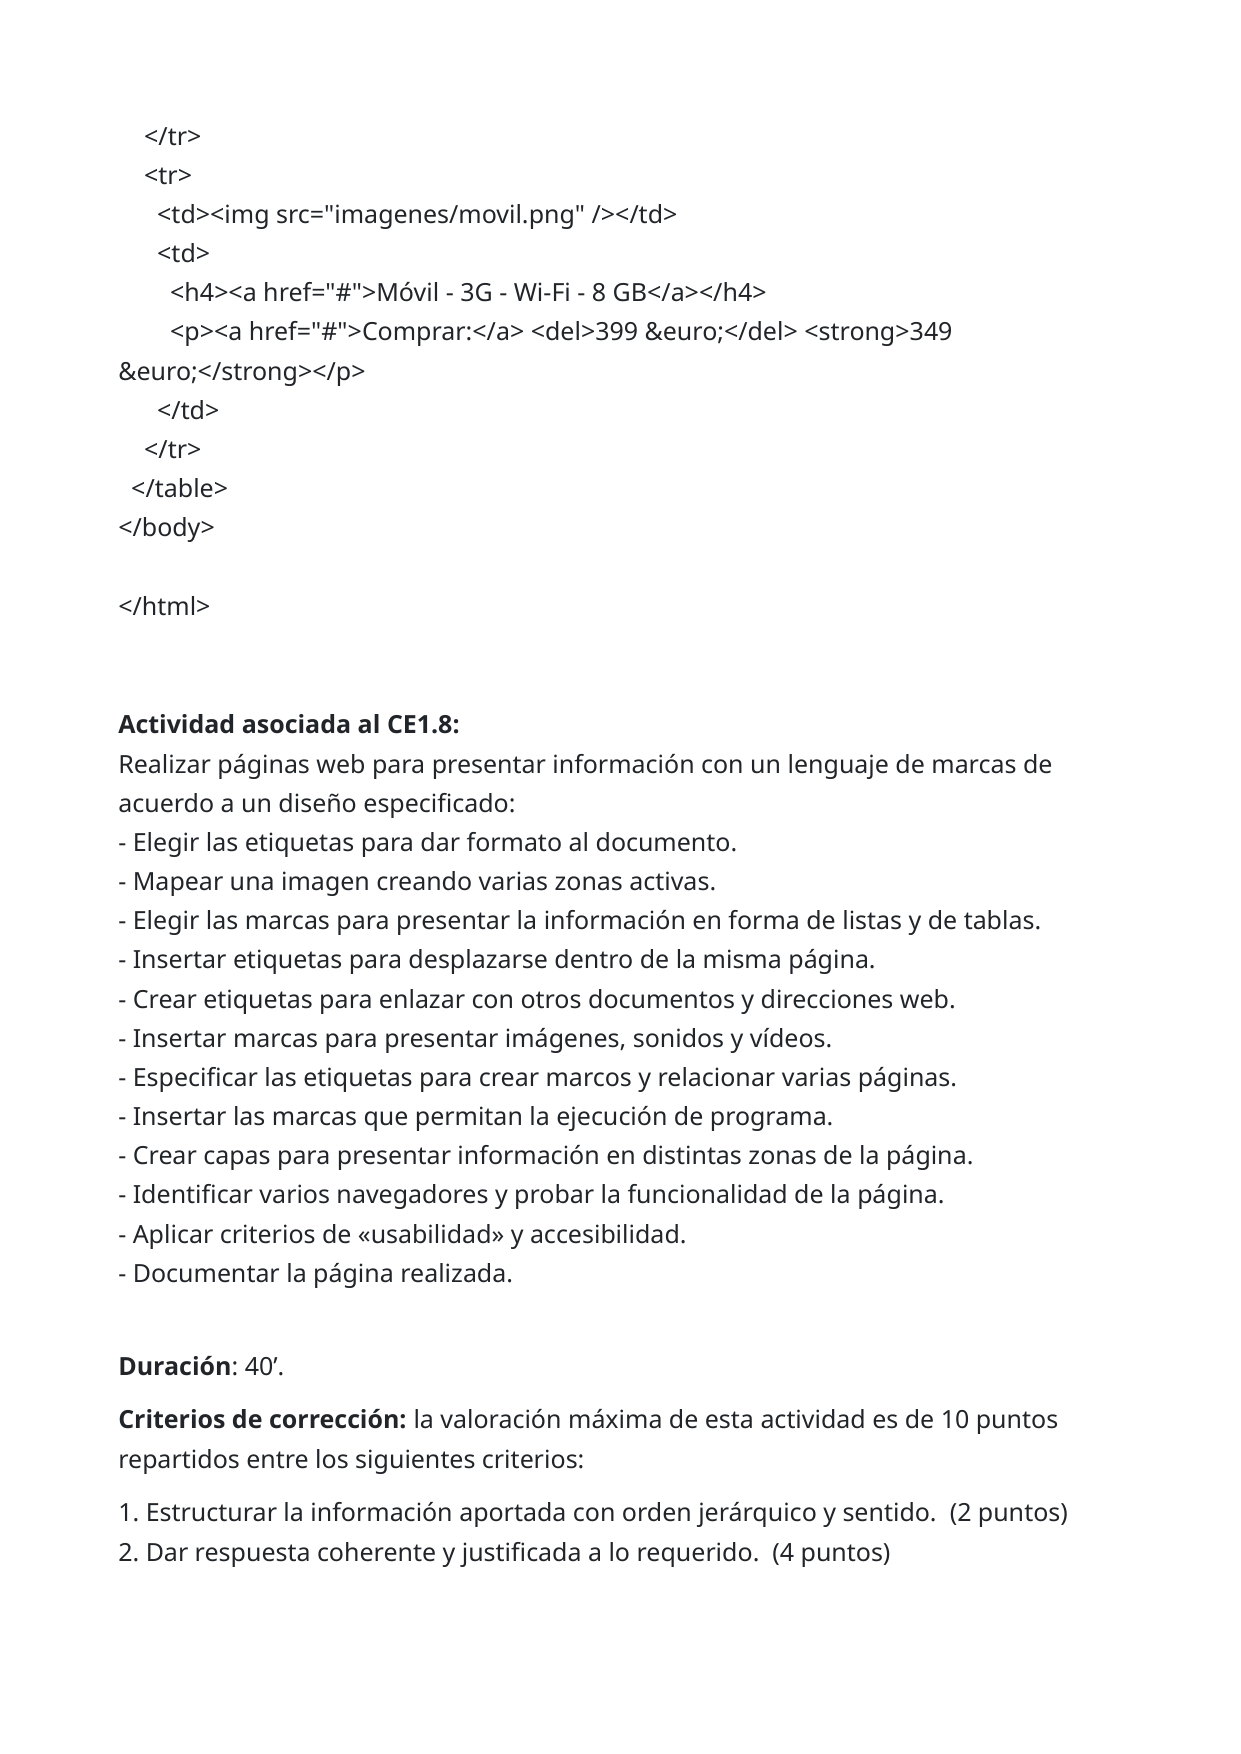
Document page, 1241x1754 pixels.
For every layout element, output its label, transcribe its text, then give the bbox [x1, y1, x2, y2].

text Duración: 40’. [118, 1309, 1122, 1382]
text Actividad asociada al CE1.8: Realizar páginas web para presentar información con un lenguaje de marcas de acuerdo a un diseño especificado: - Elegir las etiquetas para dar formato al documento. - Mapear una imagen creando varias zonas activas. - Elegir las marcas para presentar la información en forma de listas y de tablas. - Insertar etiquetas para desplazarse dentro de la misma página. - Crear etiquetas para enlazar con otros documentos y direcciones web. - Insertar marcas para presentar imágenes, sonidos y vídeos. - Especificar las etiquetas para crear marcos y relacionar varias páginas. - Insertar las marcas que permitan la ejecución de programa. - Crear capas para presentar información en distintas zonas de la página. - Identificar varios navegadores y probar la funcionalidad de la página. - Aplicar criterios de «usabilidad» y accesibilidad. - Documentar la página realizada. [118, 707, 1122, 1289]
text Criterios de corrección: la valoración máxima de esta actividad es de 10 puntos repartidos entre los siguientes criterios: [118, 1402, 1122, 1475]
text </tr> <tr> <td><img src="imagenes/movil.png" /></td> <td> <h4><a href="#">Móvil - 3G - Wi-Fi - 8 GB</a></h4> <p><a href="#">Comprar:</a> <del>399 &euro;</del> <strong>349 &euro;</strong></p> </td> </tr> </table> </body> </html> [118, 118, 1122, 688]
text 1. Estructurar la información aportada con orden jerárquico y sentido. (2 puntos) 2. Dar respuesta coherente y justificada a lo requerido. (4 puntos) [118, 1495, 1122, 1568]
